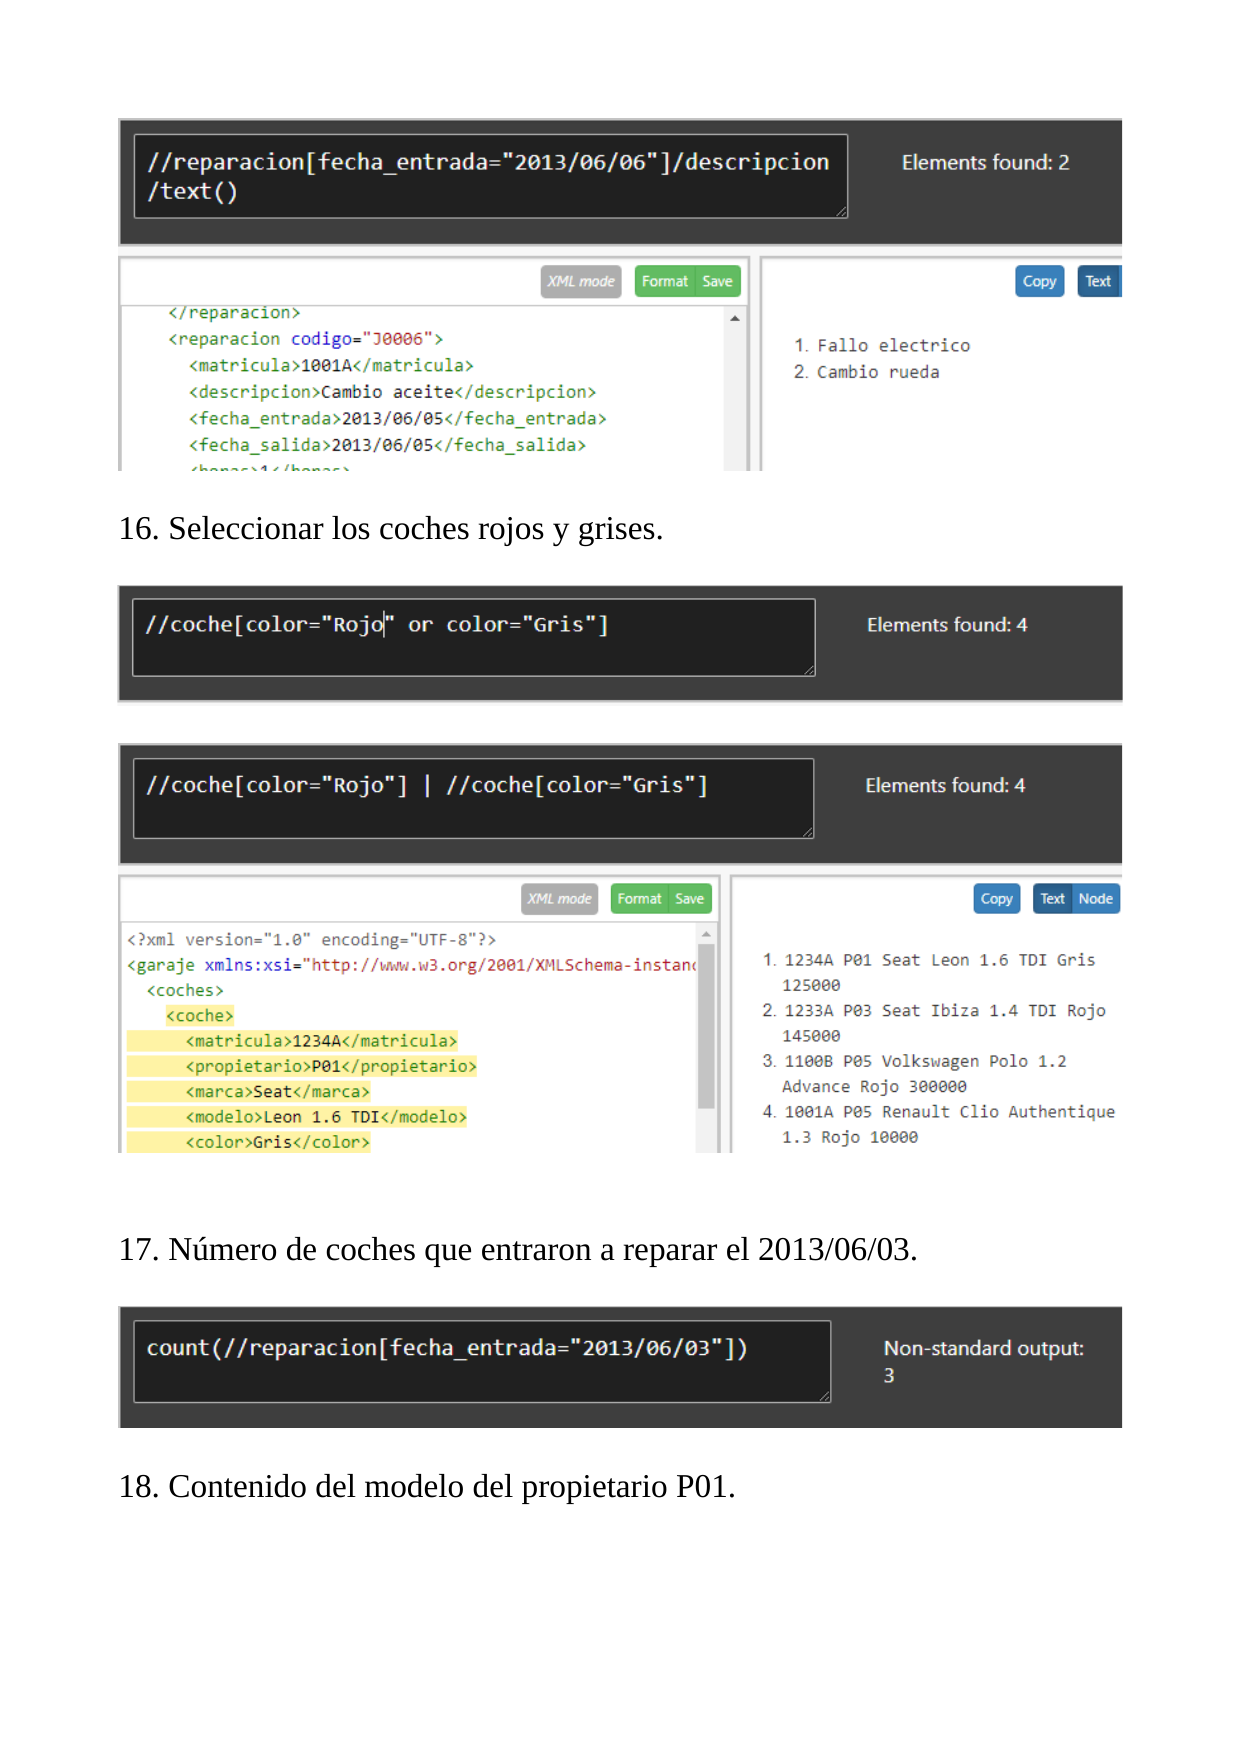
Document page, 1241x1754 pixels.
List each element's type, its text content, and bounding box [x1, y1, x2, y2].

text 18. Contenido del modelo del propietario P01. [118, 1466, 1122, 1504]
picture [117, 585, 1123, 706]
text 16. Seleccionar los coches rojos y grises. [118, 509, 1122, 547]
picture [118, 743, 1123, 1153]
text 17. Número de coches que entraron a reparar el 2013/06/03. [118, 1229, 1122, 1268]
picture [118, 118, 1123, 471]
picture [118, 1306, 1123, 1428]
